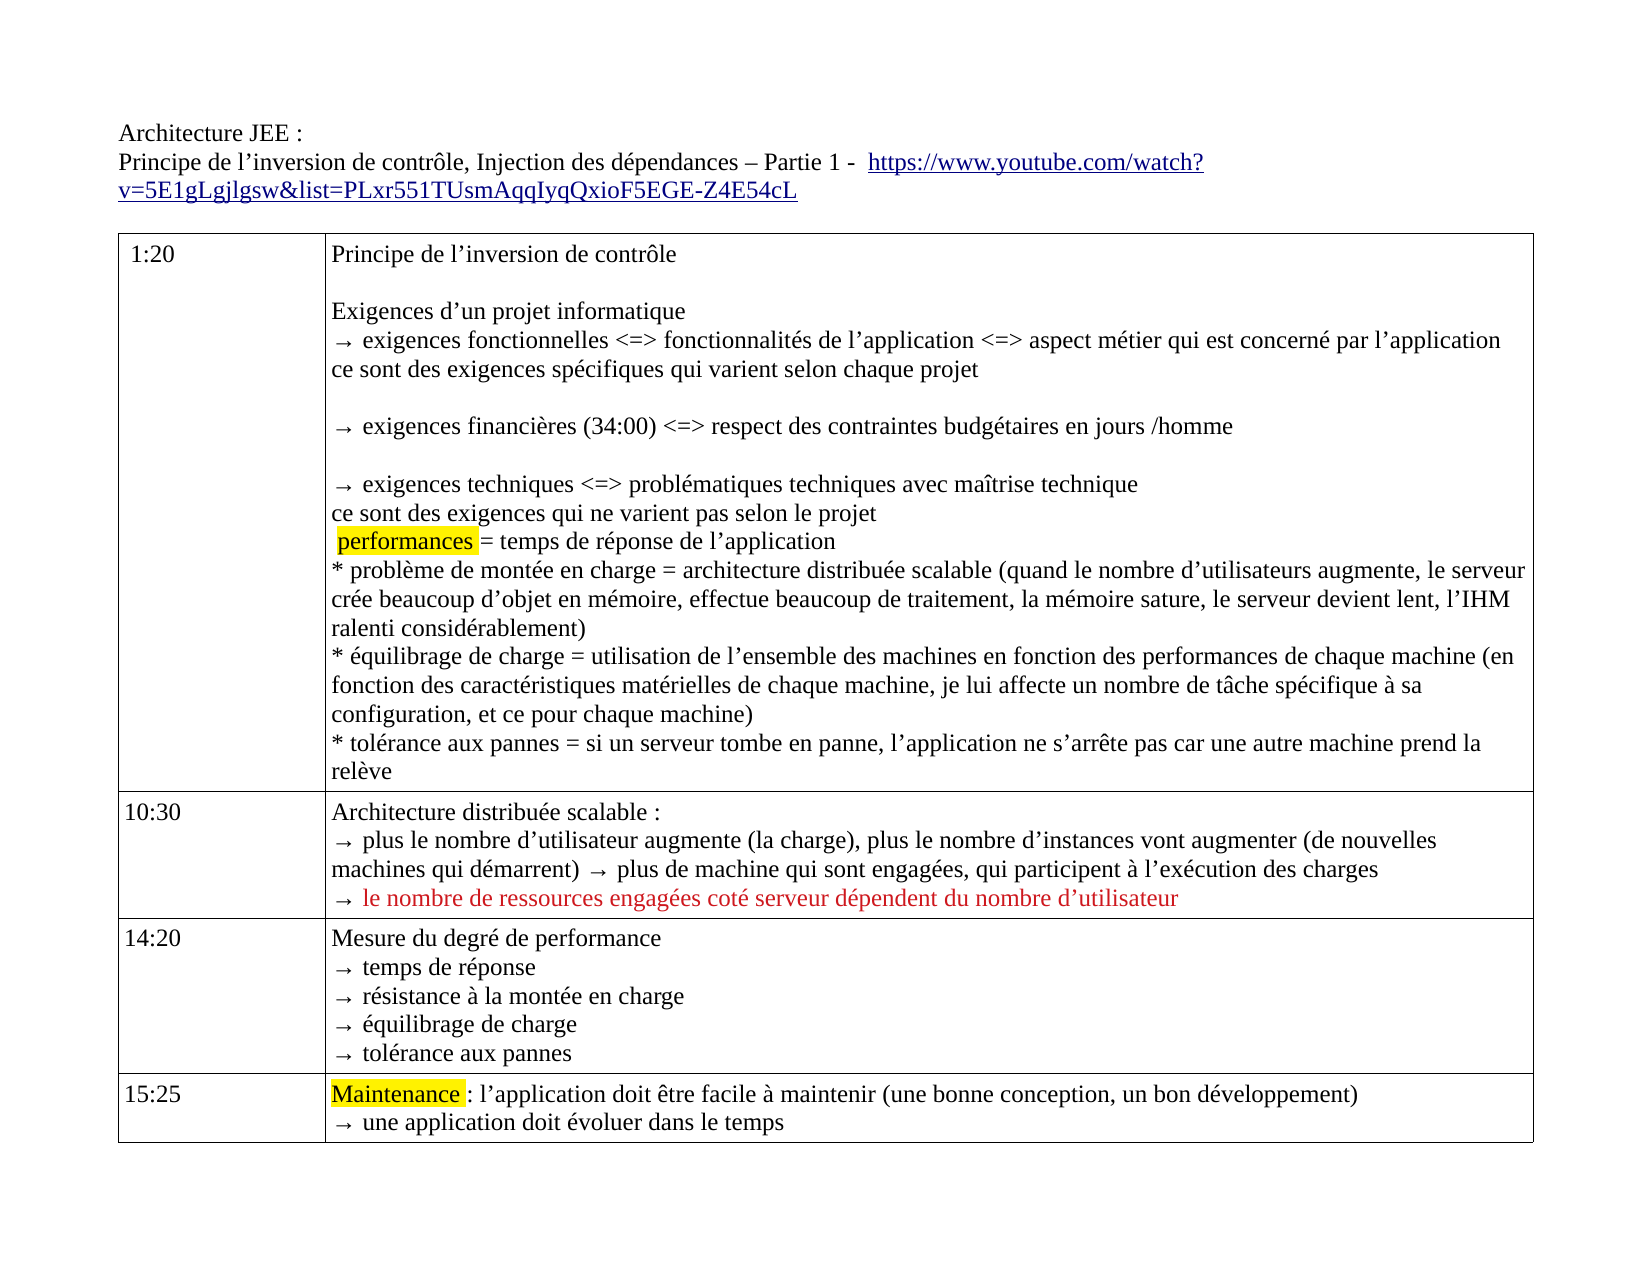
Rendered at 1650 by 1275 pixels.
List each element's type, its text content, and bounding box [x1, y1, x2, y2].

table_header Principe de l’inversion de contrôle Exigences d’un projet informatique → exigences fonctionnelles <=> fonctionnalités de l’application <=> aspect métier qui est concerné par l’application ce sont des exigences spécifiques qui varient selon chaque projet → exigences financières (34:00) <=> respect des contraintes budgétaires en jours /homme → exigences techniques <=> problématiques techniques avec maîtrise technique ce sont des exigences qui ne varient pas selon le projet performances = temps de réponse de l’application * problème de montée en charge = architecture distribuée scalable (quand le nombre d’utilisateurs augmente, le serveur crée beaucoup d’objet en mémoire, effectue beaucoup de traitement, la mémoire sature, le serveur devient lent, l’IHM ralenti considérablement) * équilibrage de charge = utilisation de l’ensemble des machines en fonction des performances de chaque machine (en fonction des caractéristiques matérielles de chaque machine, je lui affecte un nombre de tâche spécifique à sa configuration, et ce pour chaque machine) * tolérance aux pannes = si un serveur tombe en panne, l’application ne s’arrête pas car une autre machine prend la relève [326, 234, 1533, 791]
table_cell Mesure du degré de performance → temps de réponse → résistance à la montée en charge → équilibrage de charge → tolérance aux pannes [326, 919, 1533, 1073]
table_cell Maintenance : l’application doit être facile à maintenir (une bonne conception, un bon développement) → une application doit évoluer dans le temps [326, 1074, 1533, 1142]
table_cell 14:20 [119, 919, 325, 1073]
table_header 1:20 [119, 234, 325, 791]
text Architecture JEE : [118, 118, 1532, 147]
table_cell 15:25 [119, 1074, 325, 1142]
table_cell 10:30 [119, 792, 325, 917]
text Principe de l’inversion de contrôle, Injection des dépendances – Partie 1 - https://www.youtube.com/watch?v=5E1gLgjlgsw&list=PLxr551TUsmAqqIyqQxioF5EGE-Z4E54cL [118, 147, 1532, 204]
table_cell Architecture distribuée scalable : → plus le nombre d’utilisateur augmente (la charge), plus le nombre d’instances vont augmenter (de nouvelles machines qui démarrent) → plus de machine qui sont engagées, qui participent à l’exécution des charges → le nombre de ressources engagées coté serveur dépendent du nombre d’utilisateur [326, 792, 1533, 917]
